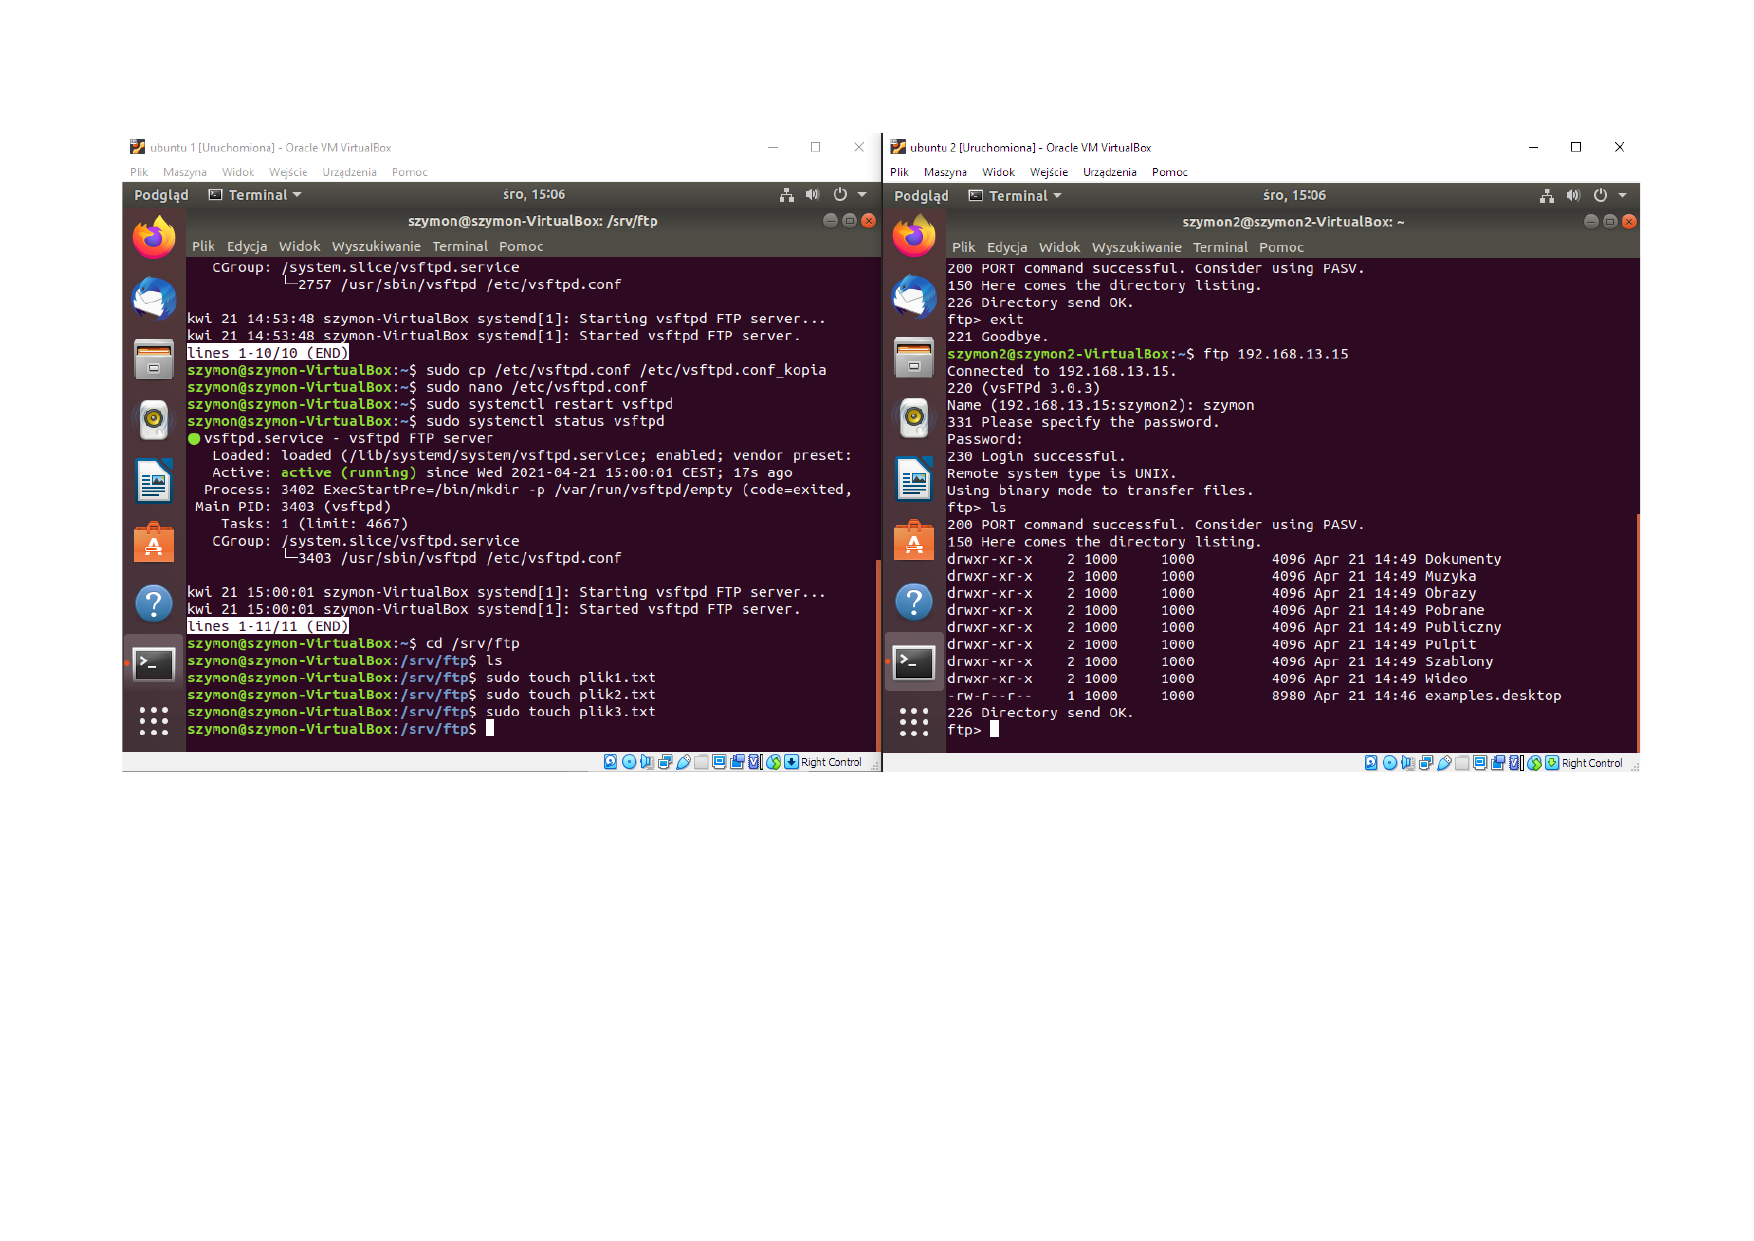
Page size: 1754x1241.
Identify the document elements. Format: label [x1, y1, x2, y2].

picture [122, 133, 1641, 772]
